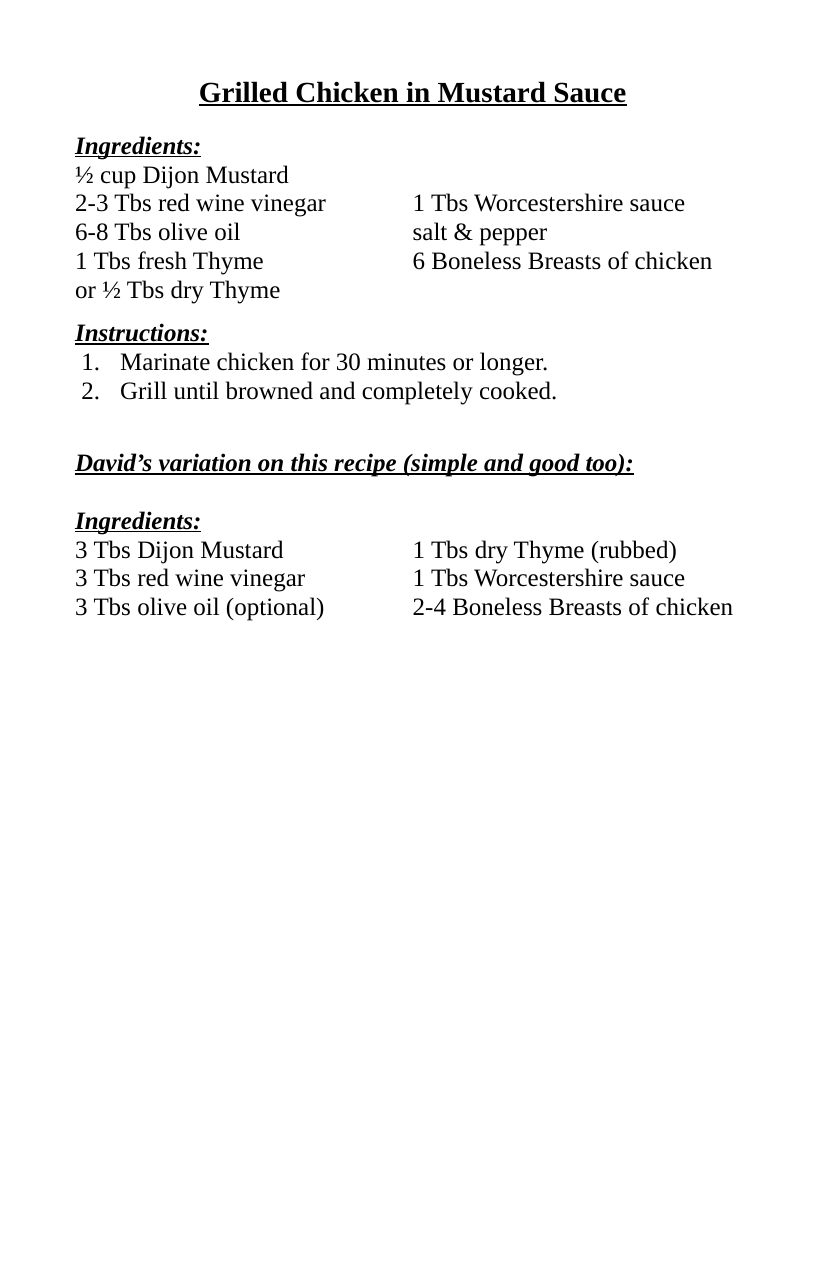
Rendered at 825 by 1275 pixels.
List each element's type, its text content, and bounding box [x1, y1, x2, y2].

text 2-3 Tbs red wine vinegar [75, 188, 412, 217]
subtitle Grilled Chicken in Mustard Sauce [75, 75, 750, 108]
text or ½ Tbs dry Thyme [75, 275, 412, 303]
text 2-4 Boneless Breasts of chicken [412, 592, 750, 621]
subtitle Instructions: [75, 318, 750, 347]
subtitle David’s variation on this recipe (simple and good too): [75, 448, 750, 477]
text 1 Tbs dry Thyme (rubbed) [412, 535, 750, 563]
text 1 Tbs Worcestershire sauce [412, 563, 750, 592]
text 3 Tbs Dijon Mustard [75, 535, 412, 563]
text ½ cup Dijon Mustard [75, 160, 412, 188]
subtitle Ingredients: [75, 506, 750, 535]
list Marinate chicken for 30 minutes or longer. [75, 347, 750, 376]
subtitle Ingredients: [75, 131, 750, 160]
text 1 Tbs Worcestershire sauce [412, 188, 750, 217]
text salt & pepper [412, 217, 750, 246]
text 6 Boneless Breasts of chicken [412, 246, 750, 275]
text 3 Tbs olive oil (optional) [75, 592, 412, 621]
text 6-8 Tbs olive oil [75, 217, 412, 246]
text 1 Tbs fresh Thyme [75, 246, 412, 275]
text 3 Tbs red wine vinegar [75, 563, 412, 592]
list Grill until browned and completely cooked. [75, 376, 750, 405]
